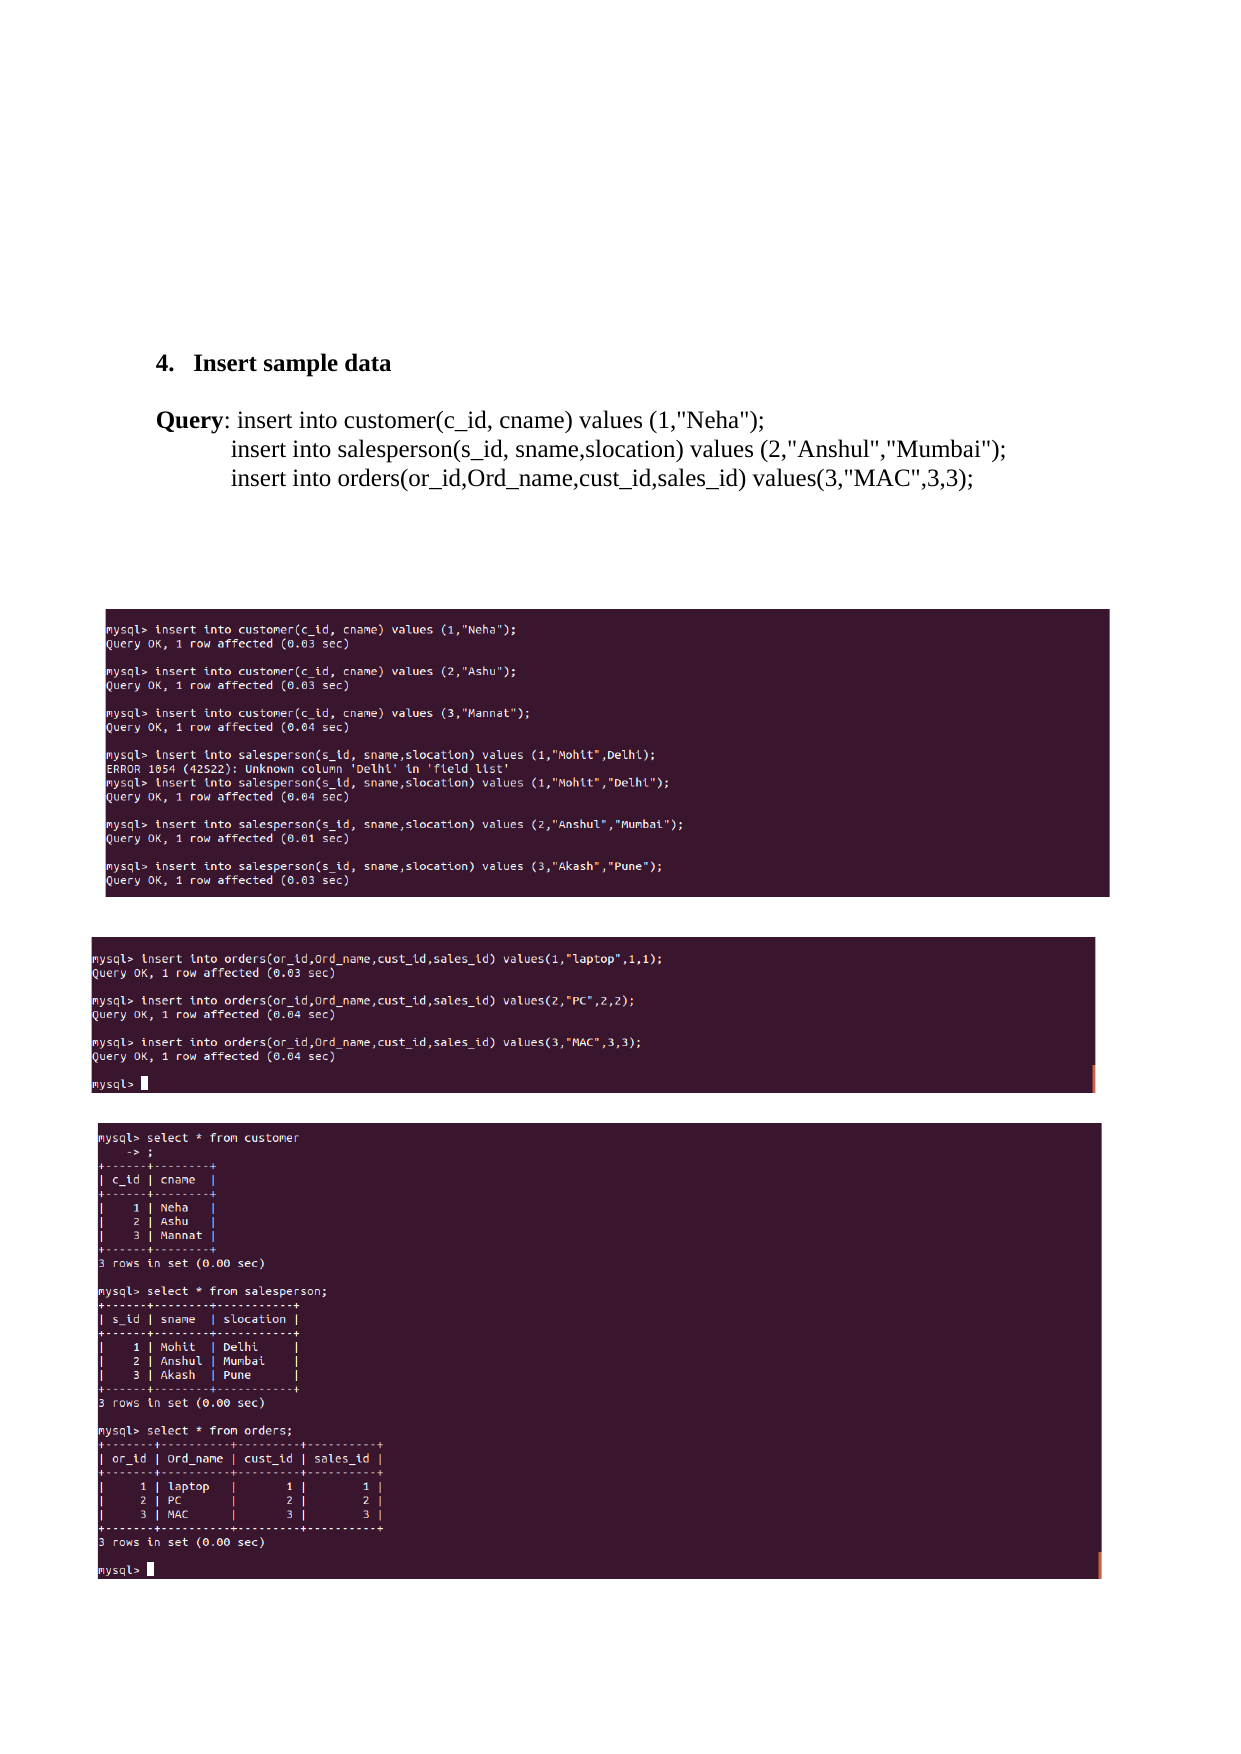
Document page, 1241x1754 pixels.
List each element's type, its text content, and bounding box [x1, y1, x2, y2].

picture [97, 1123, 1102, 1579]
text insert into salesperson(s_id, sname,slocation) values (2,"Anshul","Mumbai"); [118, 434, 1122, 463]
text insert into orders(or_id,Ord_name,cust_id,sales_id) values(3,"MAC",3,3); [118, 463, 1122, 492]
text Query: insert into customer(c_id, cname) values (1,"Neha"); [118, 406, 1122, 434]
picture [105, 609, 1110, 897]
list Insert sample data [156, 348, 1122, 377]
